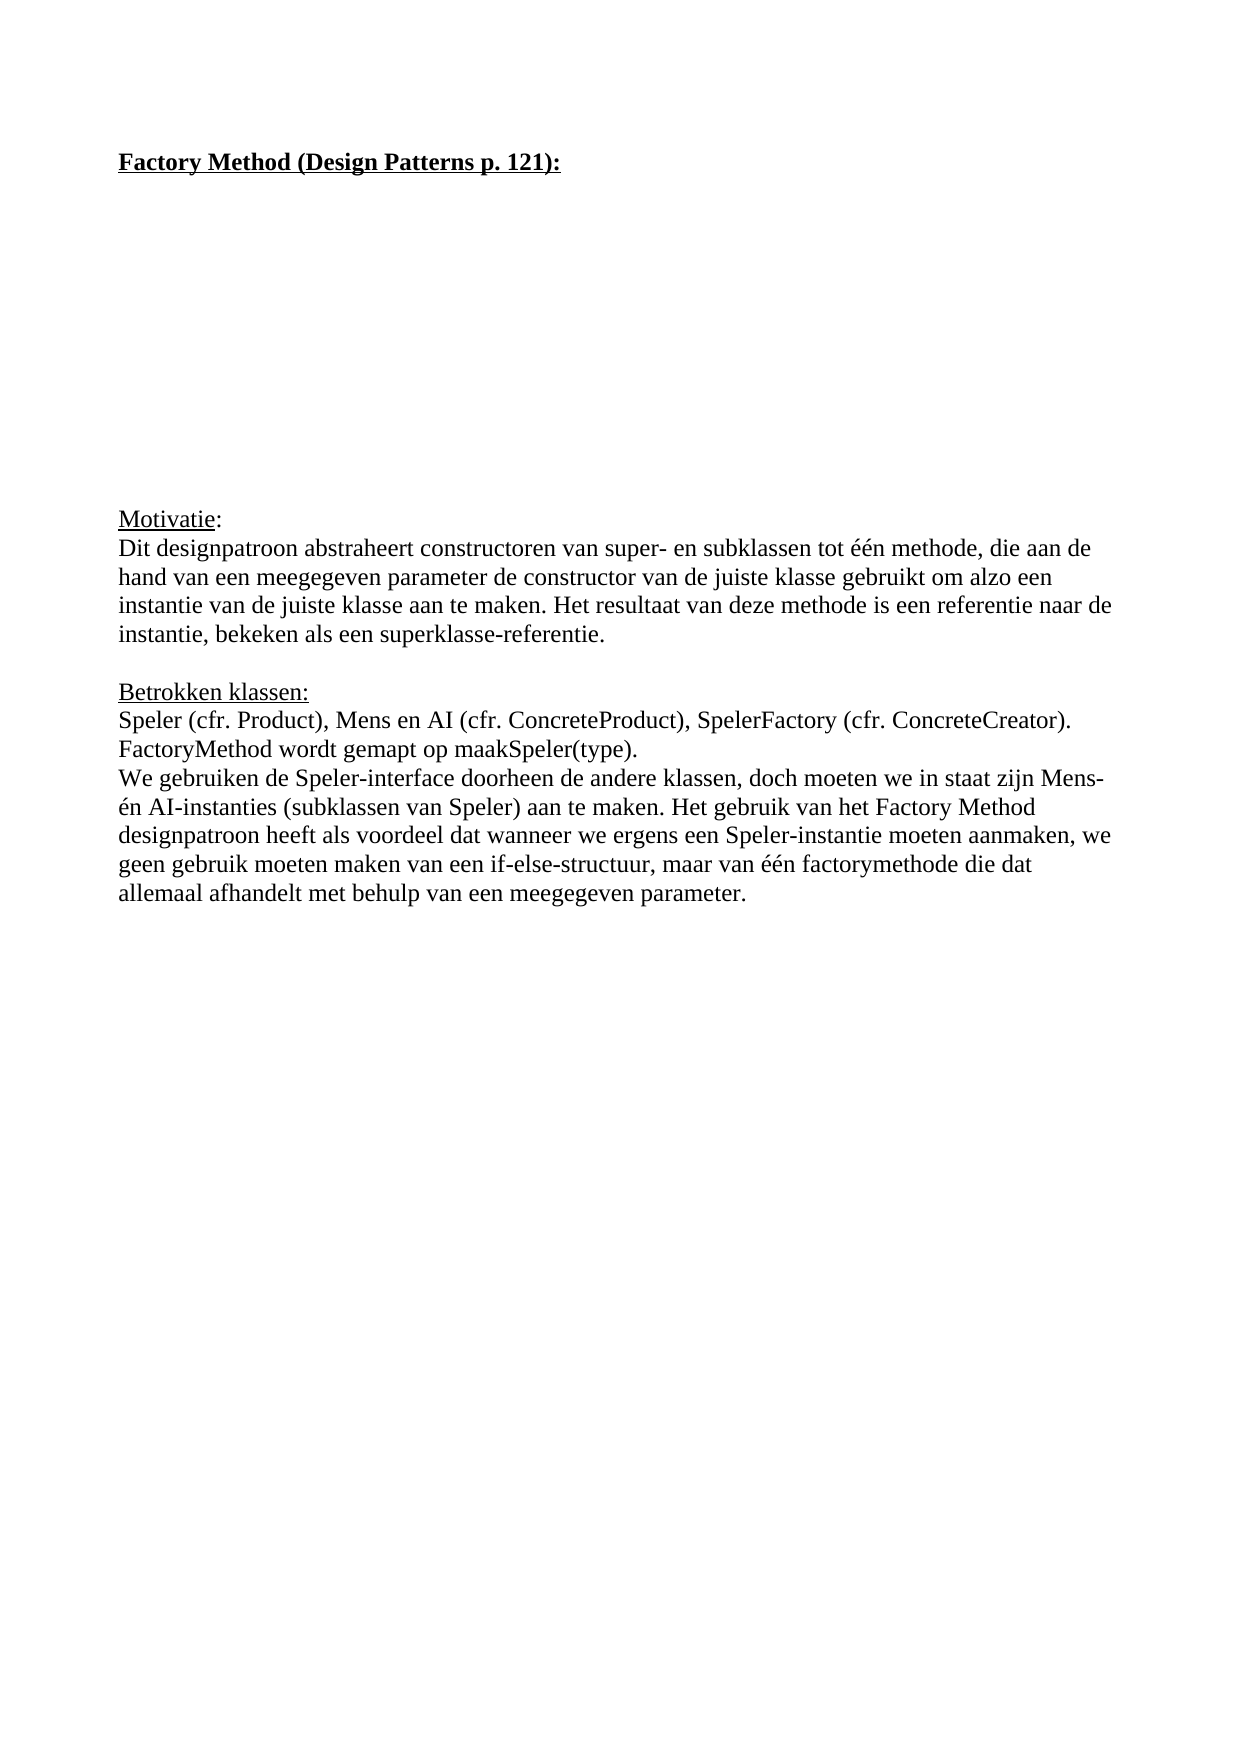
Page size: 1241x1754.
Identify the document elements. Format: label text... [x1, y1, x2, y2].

text Factory Method (Design Patterns p. 121): [118, 147, 1122, 176]
text We gebruiken de Speler-interface doorheen de andere klassen, doch moeten we in staat zijn Mens- én AI-instanties (subklassen van Speler) aan te maken. Het gebruik van het Factory Method designpatroon heeft als voordeel dat wanneer we ergens een Speler-instantie moeten aanmaken, we geen gebruik moeten maken van een if-else-structuur, maar van één factorymethode die dat allemaal afhandelt met behulp van een meegegeven parameter. [118, 763, 1122, 907]
text Betrokken klassen: [118, 677, 1122, 706]
text Speler (cfr. Product), Mens en AI (cfr. ConcreteProduct), SpelerFactory (cfr. ConcreteCreator). [118, 706, 1122, 734]
text Motivatie: [118, 204, 1122, 533]
text Dit designpatroon abstraheert constructoren van super- en subklassen tot één methode, die aan de hand van een meegegeven parameter de constructor van de juiste klasse gebruikt om alzo een instantie van de juiste klasse aan te maken. Het resultaat van deze methode is een referentie naar de instantie, bekeken als een superklasse-referentie. [118, 533, 1122, 648]
text FactoryMethod wordt gemapt op maakSpeler(type). [118, 734, 1122, 763]
